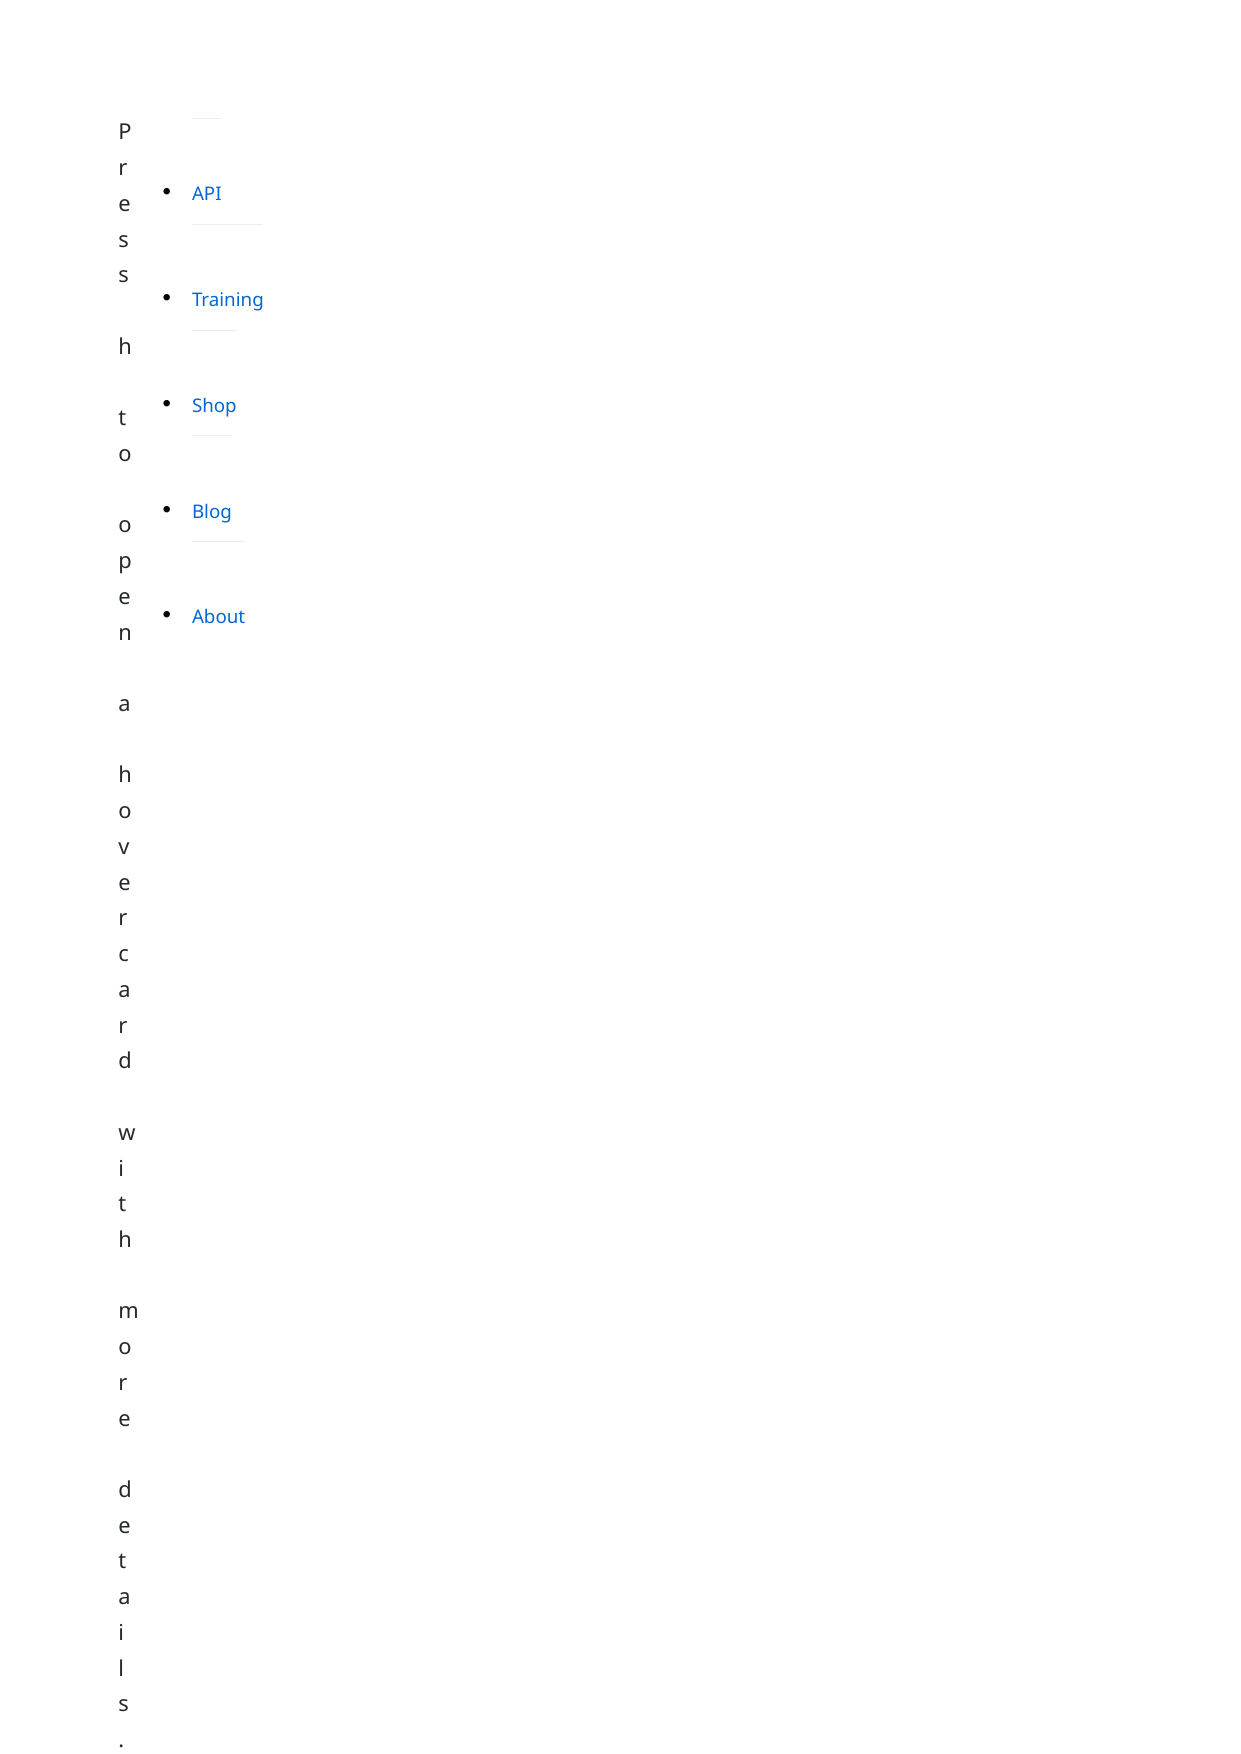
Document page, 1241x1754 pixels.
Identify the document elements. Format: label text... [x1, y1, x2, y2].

list About [162, 541, 1122, 629]
list API [162, 118, 1097, 206]
list Shop [162, 329, 1097, 418]
list Blog [162, 435, 1097, 523]
list Training [162, 224, 1097, 312]
